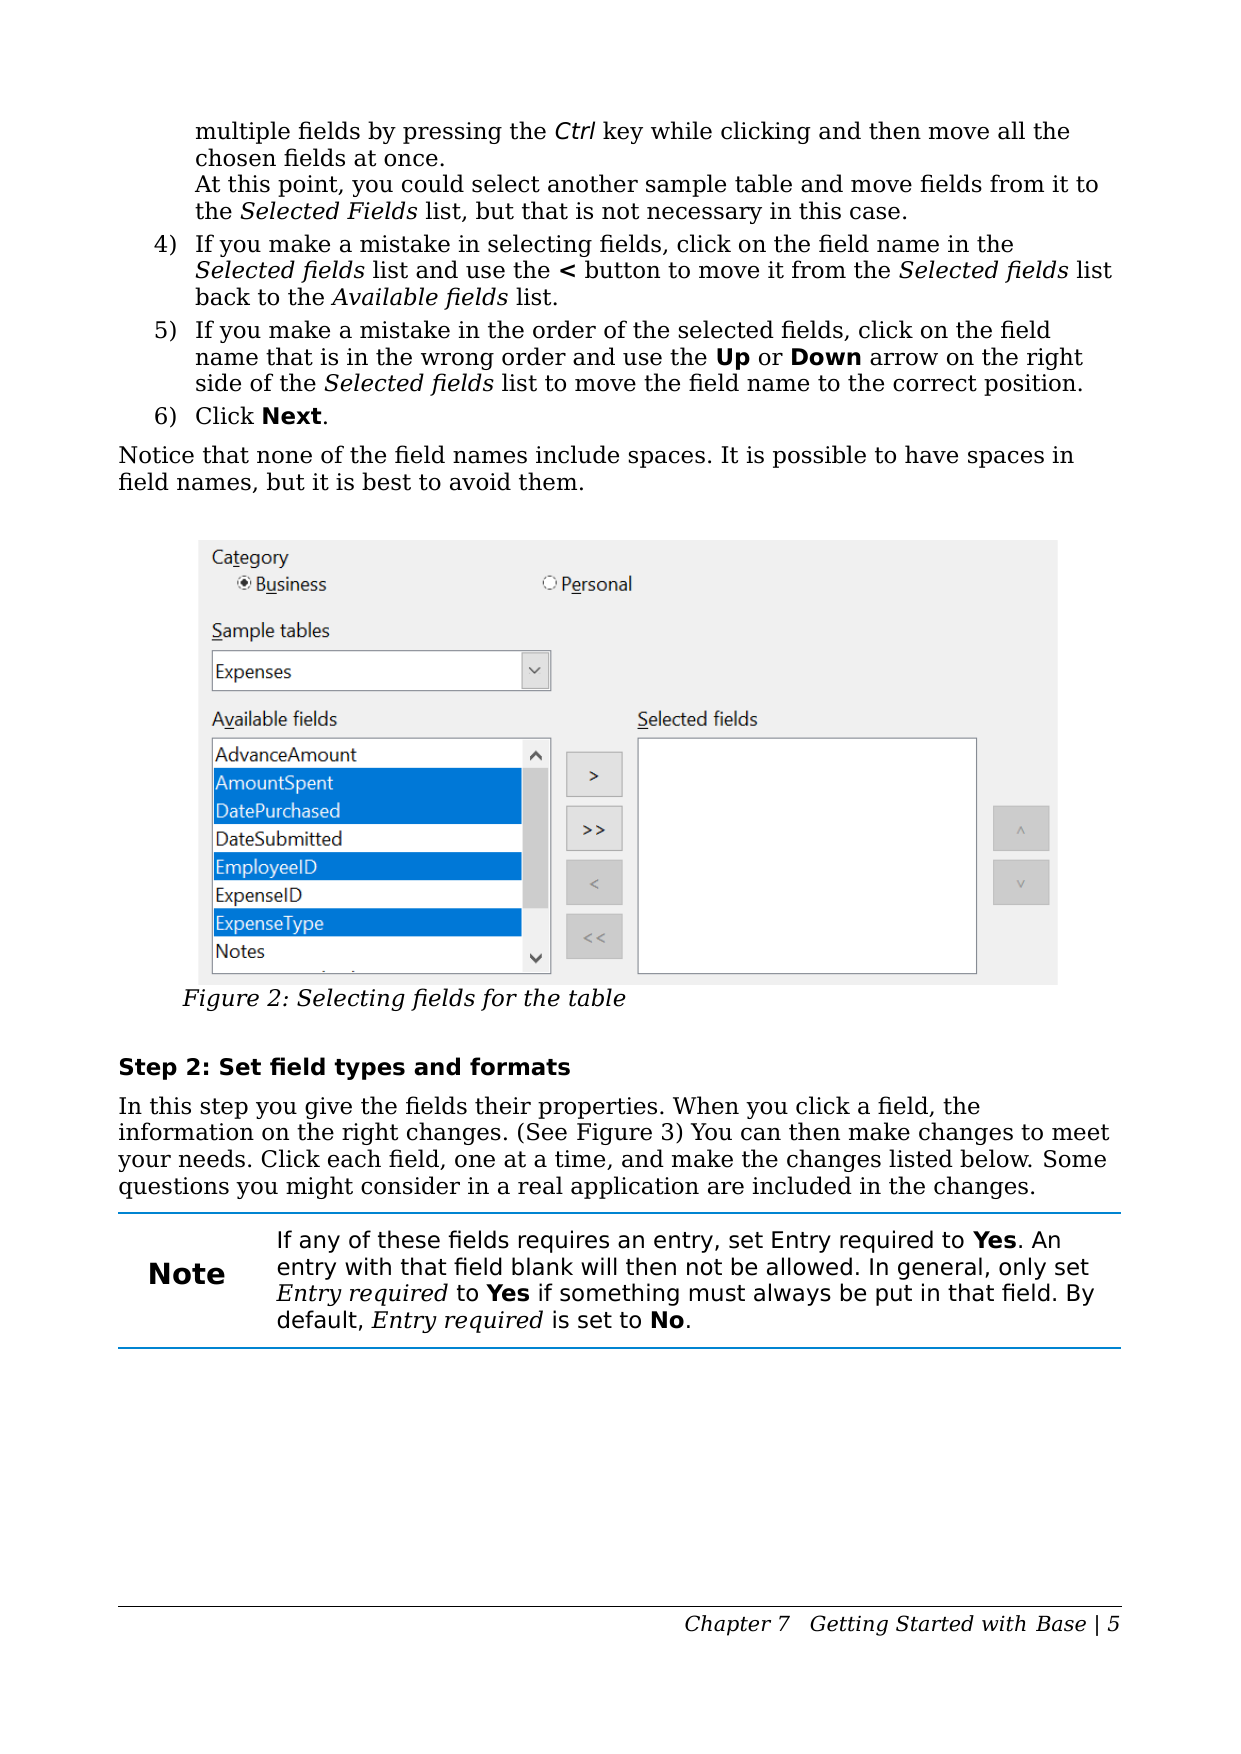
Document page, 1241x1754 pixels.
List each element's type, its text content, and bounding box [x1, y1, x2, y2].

list If you make a mistake in the order of the selected fields, click on the field name that is in the wrong order and use the Up or Down arrow on the right side of the Selected fields list to move the field name to the correct position. [177, 317, 1122, 397]
text Figure 2: Selecting fields for the table [183, 540, 1058, 1012]
list multiple fields by pressing the Ctrl key while clicking and then move all the chosen fields at once. At this point, you could select another sample table and move fields from it to the Selected Fields list, but that is not necessary in this case. [177, 118, 1122, 225]
text Step 2: Set field types and formats [118, 1054, 1122, 1080]
table_header Note [118, 1214, 255, 1347]
list If you make a mistake in selecting fields, click on the field name in the Selected fields list and use the < button to move it from the Selected fields list back to the Available fields list. [177, 231, 1122, 311]
list Click Next. [177, 403, 1122, 430]
table_header If any of these fields requires an entry, set Entry required to Yes. An entry with that field blank will then not be allowed. In general, only set Entry required to Yes if something must always be put in that field. By default, Entry required is set to No. [255, 1214, 1121, 1347]
picture [198, 540, 1058, 985]
text In this step you give the fields their properties. When you click a field, the information on the right changes. (See Figure 3) You can then make changes to meet your needs. Click each field, one at a time, and make the changes listed below. Some questions you might consider in a real application are included in the changes. [118, 1093, 1122, 1199]
text Notice that none of the field names include spaces. It is possible to have spaces in field names, but it is best to avoid them. [118, 443, 1122, 496]
